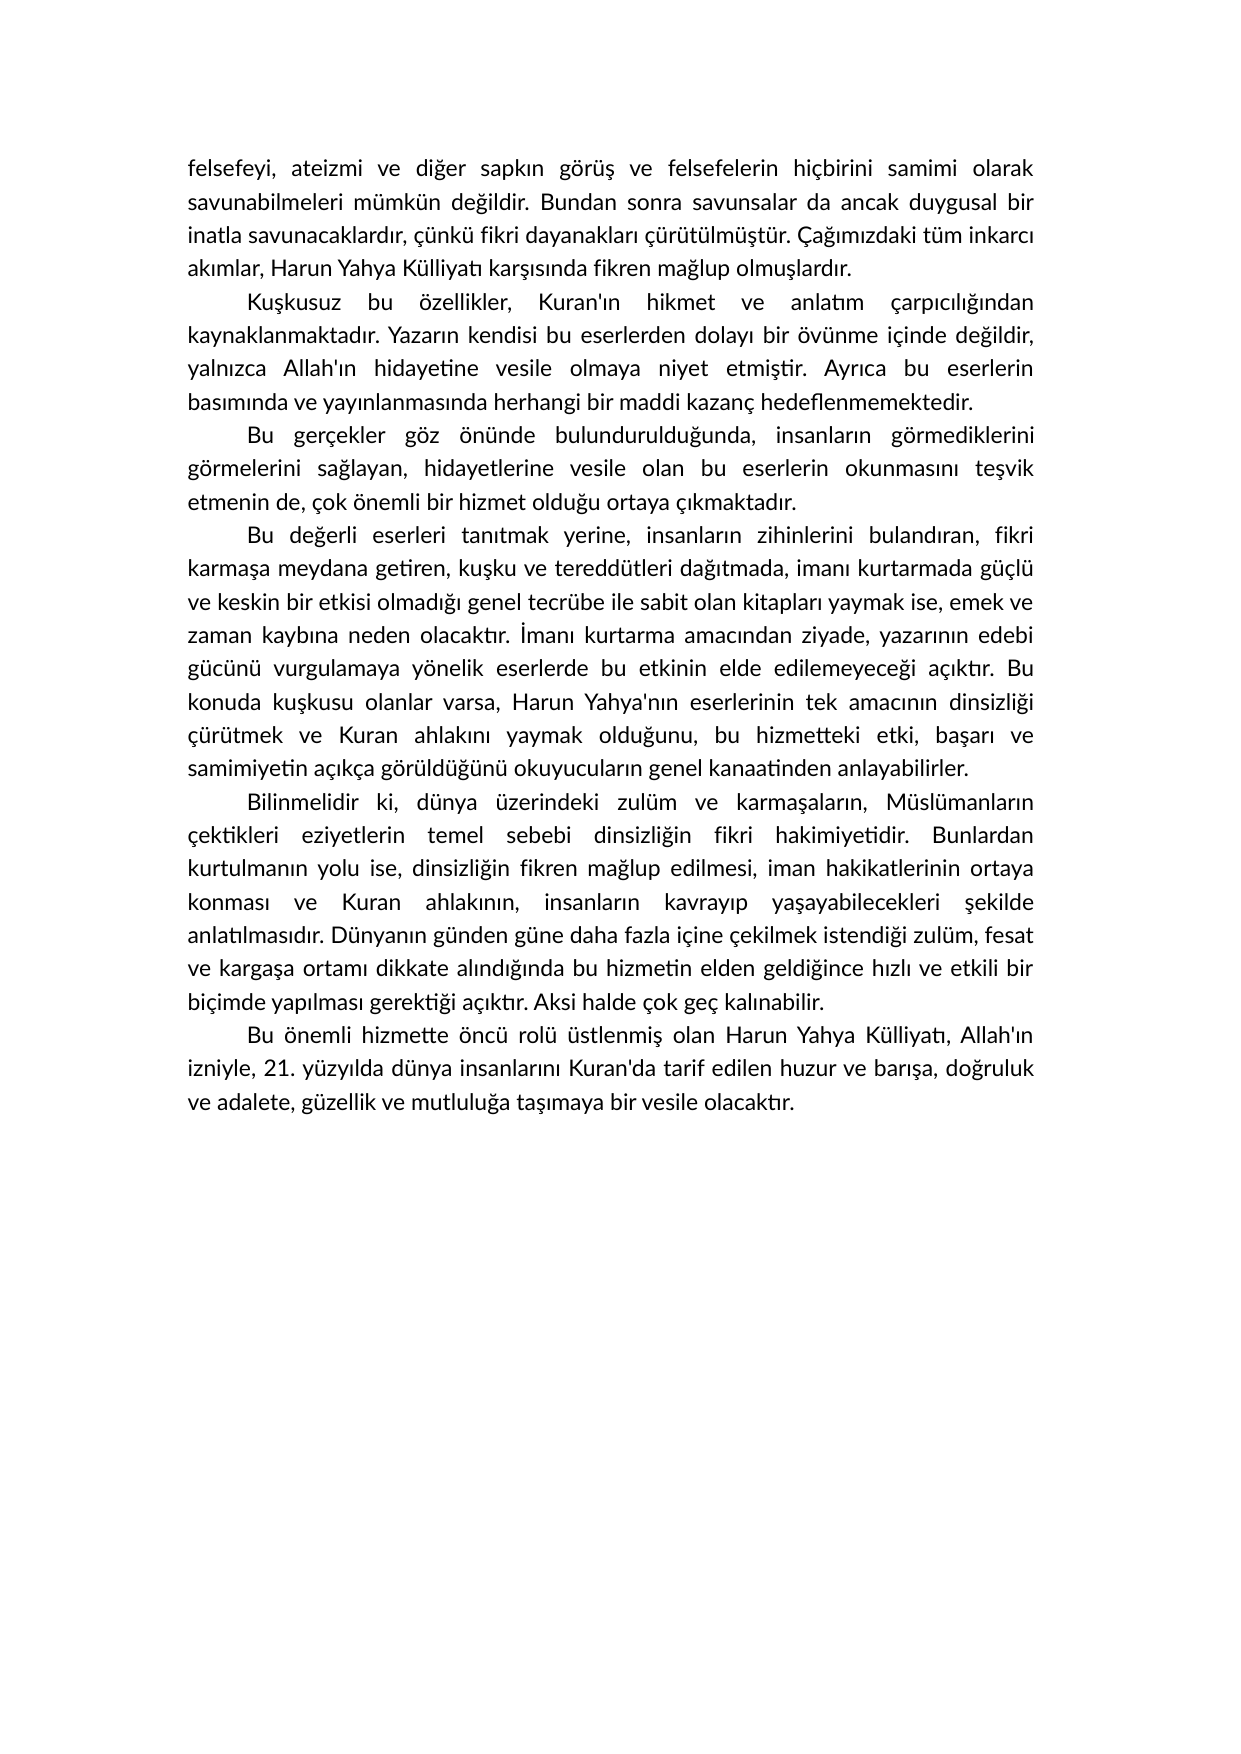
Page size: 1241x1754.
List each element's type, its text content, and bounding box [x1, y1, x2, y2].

text Bilinmelidir ki, dünya üzerindeki zulüm ve karmaşaların, Müslümanların çektikleri eziyetlerin temel sebebi dinsizliğin fikri hakimiyetidir. Bunlardan kurtulmanın yolu ise, dinsizliğin fikren mağlup edilmesi, iman hakikatlerinin ortaya konması ve Kuran ahlakının, insanların kavrayıp yaşayabilecekleri şekilde anlatılmasıdır. Dünyanın günden güne daha fazla içine çekilmek istendiği zulüm, fesat ve kargaşa ortamı dikkate alındığında bu hizmetin elden geldiğince hızlı ve etkili bir biçimde yapılması gerektiği açıktır. Aksi halde çok geç kalınabilir. [187, 783, 1035, 1017]
text Bu önemli hizmette öncü rolü üstlenmiş olan Harun Yahya Külliyatı, Allah'ın izniyle, 21. yüzyılda dünya insanlarını Kuran'da tarif edilen huzur ve barışa, doğruluk ve adalete, güzellik ve mutluluğa taşımaya bir vesile olacaktır. [187, 1017, 1035, 1117]
text felsefeyi, ateizmi ve diğer sapkın görüş ve felsefelerin hiçbirini samimi olarak savunabilmeleri mümkün değildir. Bundan sonra savunsalar da ancak duygusal bir inatla savunacaklardır, çünkü fikri dayanakları çürütülmüştür. Çağımızdaki tüm inkarcı akımlar, Harun Yahya Külliyatı karşısında fikren mağlup olmuşlardır. [187, 150, 1035, 283]
text Kuşkusuz bu özellikler, Kuran'ın hikmet ve anlatım çarpıcılığından kaynaklanmaktadır. Yazarın kendisi bu eserlerden dolayı bir övünme içinde değildir, yalnızca Allah'ın hidayetine vesile olmaya niyet etmiştir. Ayrıca bu eserlerin basımında ve yayınlanmasında herhangi bir maddi kazanç hedeflenmemektedir. [187, 283, 1035, 417]
text Bu gerçekler göz önünde bulundurulduğunda, insanların görmediklerini görmelerini sağlayan, hidayetlerine vesile olan bu eserlerin okunmasını teşvik etmenin de, çok önemli bir hizmet olduğu ortaya çıkmaktadır. [187, 417, 1035, 517]
text Bu değerli eserleri tanıtmak yerine, insanların zihinlerini bulandıran, fikri karmaşa meydana getiren, kuşku ve tereddütleri dağıtmada, imanı kurtarmada güçlü ve keskin bir etkisi olmadığı genel tecrübe ile sabit olan kitapları yaymak ise, emek ve zaman kaybına neden olacaktır. İmanı kurtarma amacından ziyade, yazarının edebi gücünü vurgulamaya yönelik eserlerde bu etkinin elde edilemeyeceği açıktır. Bu konuda kuşkusu olanlar varsa, Harun Yahya'nın eserlerinin tek amacının dinsizliği çürütmek ve Kuran ahlakını yaymak olduğunu, bu hizmetteki etki, başarı ve samimiyetin açıkça görüldüğünü okuyucuların genel kanaatinden anlayabilirler. [187, 517, 1035, 783]
